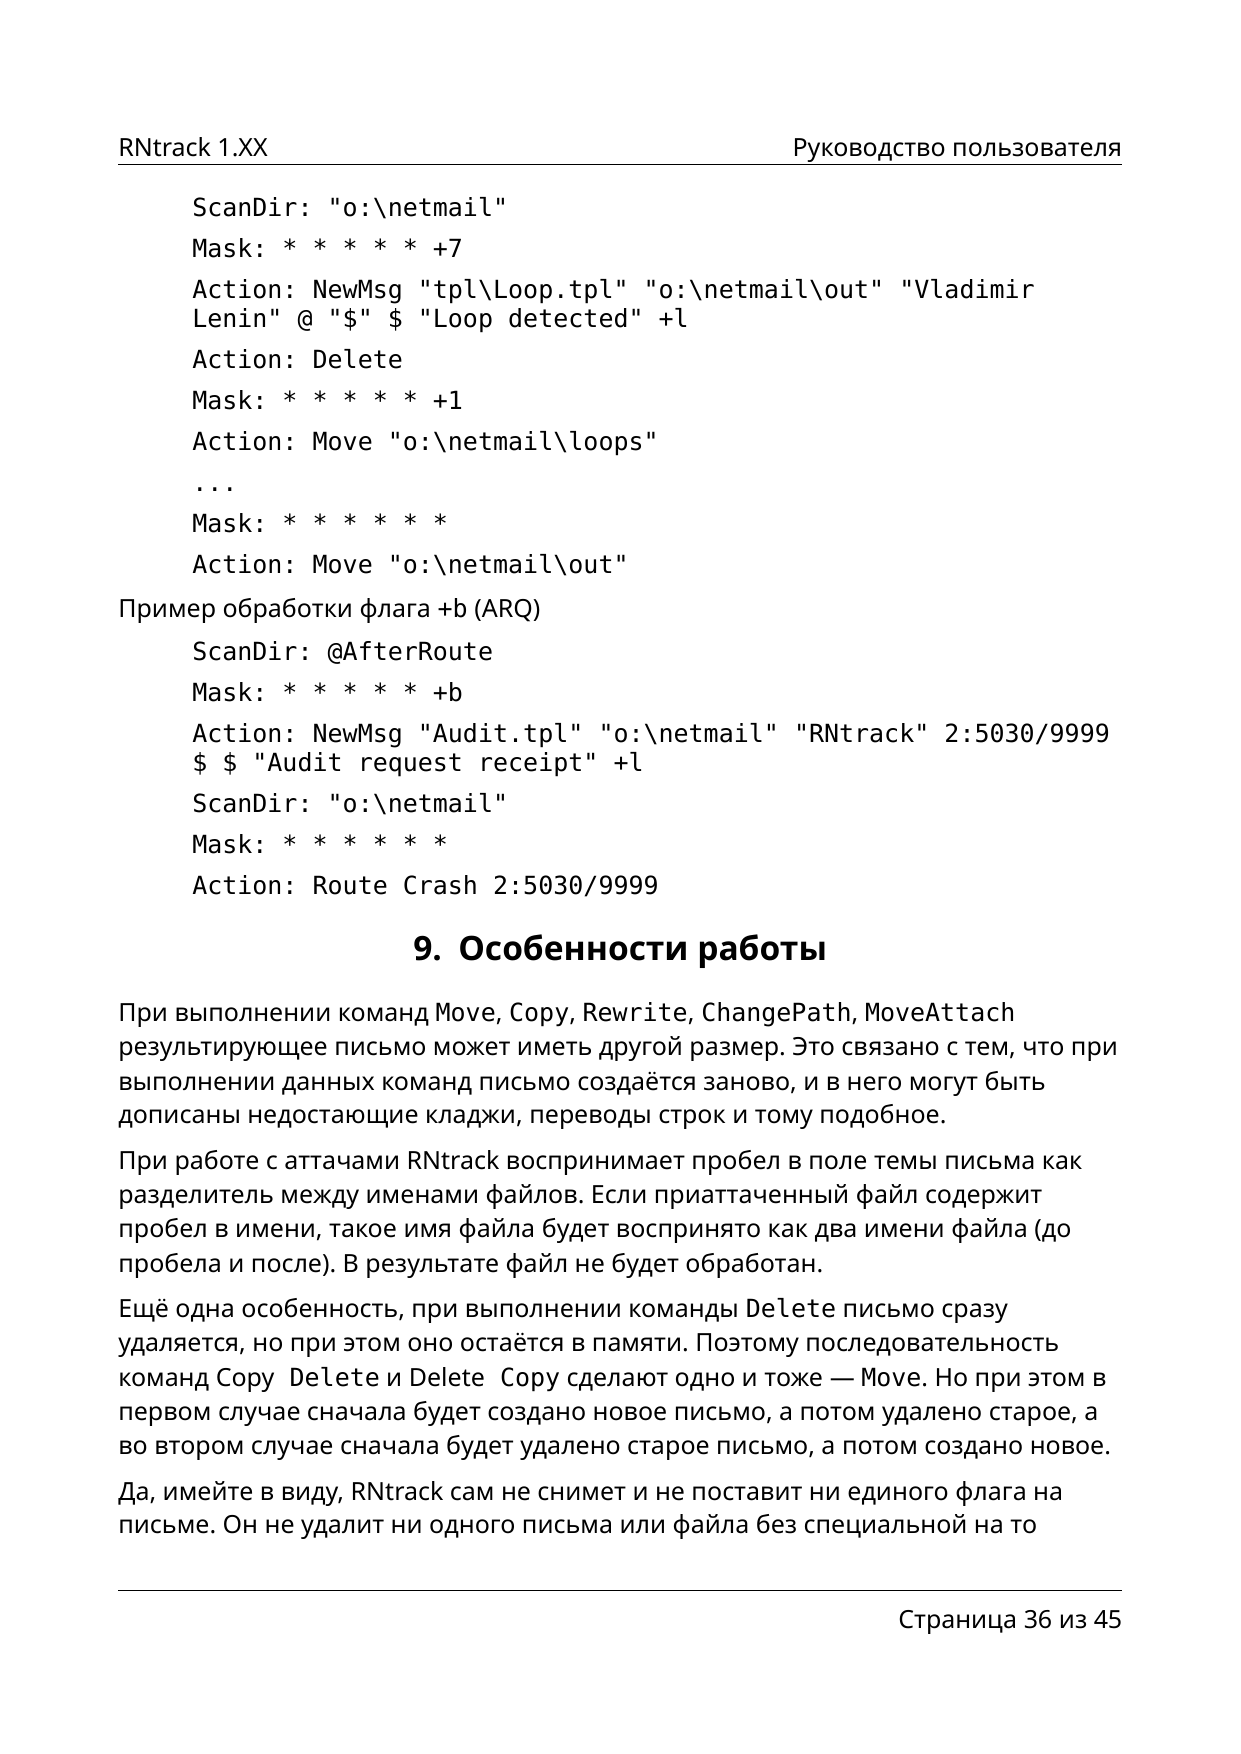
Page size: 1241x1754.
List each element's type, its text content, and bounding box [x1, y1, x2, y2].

text Mask: * * * * * +7 [192, 234, 1122, 264]
text ScanDir: @AfterRoute [192, 637, 1122, 666]
text Action: Move "o:\netmail\out" [192, 550, 1122, 579]
text Action: Route Crash 2:5030/9999 [192, 871, 1122, 900]
text Action: NewMsg "tpl\Loop.tpl" "o:\netmail\out" "Vladimir Lenin" @ "$" $ "Loop detected" +l [192, 275, 1122, 334]
text Да, имейте в виду, RNtrack сам не снимет и не поставит ни единого флага на письме. Он не удалит ни одного письма или файла без специальной на то [118, 1473, 1122, 1541]
text ScanDir: "o:\netmail" [192, 193, 1122, 223]
text Ещё одна особенность, при выполнении команды Delete письмо сразу удаляется, но при этом оно остаётся в памяти. Поэтому последовательность команд Copy Delete и Delete Copy сделают одно и тоже — Move. Но при этом в первом случае сначала будет создано новое письмо, а потом удалено старое, а во втором случае сначала будет удалено старое письмо, а потом создано новое. [118, 1291, 1122, 1461]
text ScanDir: "o:\netmail" [192, 789, 1122, 818]
text Action: Delete [192, 346, 1122, 375]
text Пример обработки флага +b (ARQ) [118, 591, 1122, 625]
text ... [192, 468, 1122, 497]
text При выполнении команд Move, Copy, Rewrite, ChangePath, MoveAttach результирующее письмо может иметь другой размер. Это связано с тем, что при выполнении данных команд письмо создаётся заново, и в него могут быть дописаны недостающие кладжи, переводы строк и тому подобное. [118, 995, 1122, 1131]
text Mask: * * * * * +b [192, 678, 1122, 707]
text Mask: * * * * * +1 [192, 386, 1122, 416]
text Action: Move "o:\netmail\loops" [192, 427, 1122, 457]
text При работе с аттачами RNtrack воспринимает пробел в поле темы письма как разделитель между именами файлов. Если приаттаченный файл содержит пробел в имени, такое имя файла будет воспринято как два имени файла (до пробела и после). В результате файл не будет обработан. [118, 1143, 1122, 1279]
text Mask: * * * * * * [192, 830, 1122, 859]
text Mask: * * * * * * [192, 509, 1122, 538]
subtitle Особенности работы [118, 925, 1122, 971]
text Action: NewMsg "Audit.tpl" "o:\netmail" "RNtrack" 2:5030/9999 $ $ "Audit request receipt" +l [192, 719, 1122, 777]
